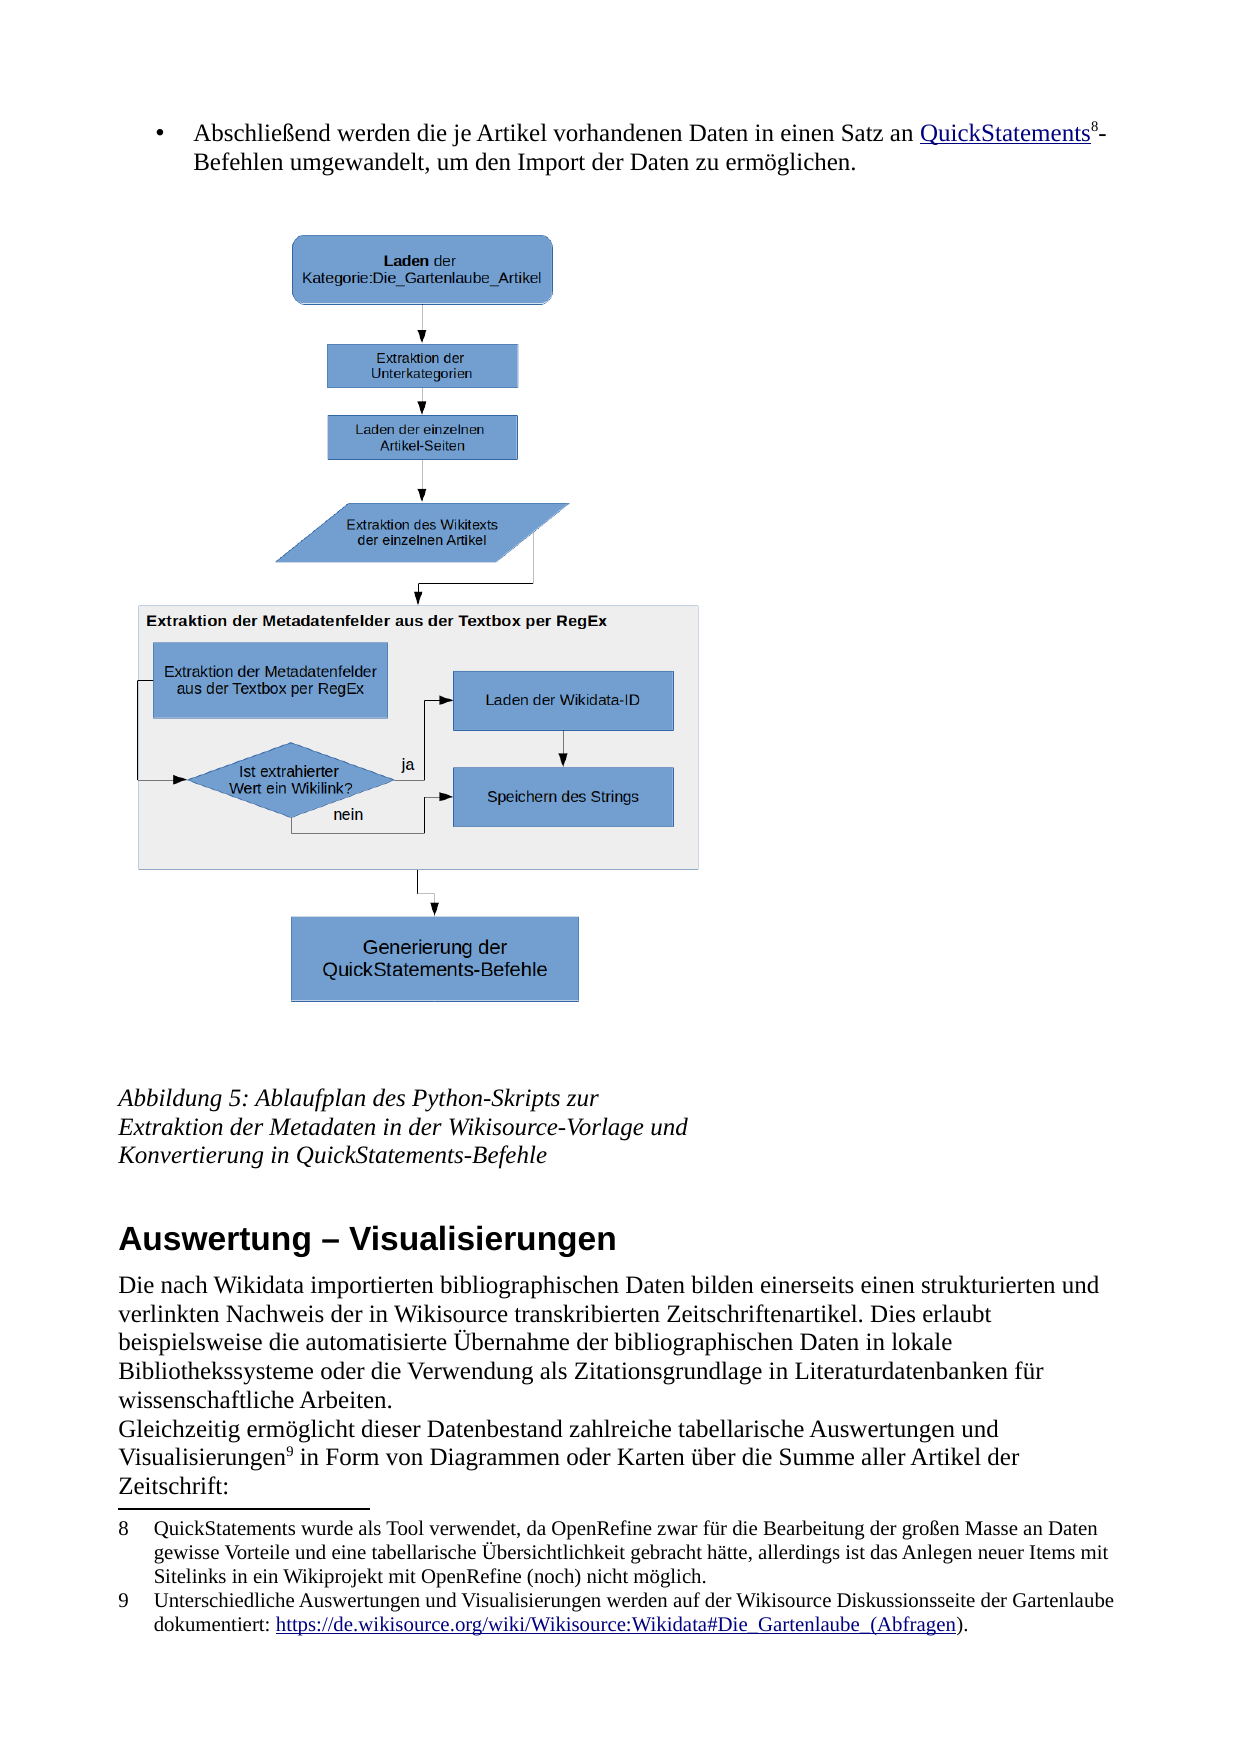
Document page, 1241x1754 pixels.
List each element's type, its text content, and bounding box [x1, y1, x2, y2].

text Gleichzeitig ermöglicht dieser Datenbestand zahlreiche tabellarische Auswertungen und Visualisierungen in Form von Diagrammen oder Karten über die Summe aller Artikel der Zeitschrift: [118, 1414, 1122, 1500]
picture [118, 216, 713, 1078]
text Abbildung 5: Ablaufplan des Python-Skripts zur Extraktion der Metadaten in der Wikisource-Vorlage und Konvertierung in QuickStatements-Befehle [118, 1078, 712, 1169]
text Unterschiedliche Auswertungen und Visualisierungen werden auf der Wikisource Diskussionsseite der Gartenlaube dokumentiert: https://de.wikisource.org/wiki/Wikisource:Wikidata#Die_Gartenlaube_(Abfragen). [118, 1588, 1122, 1636]
list QuickStatements wurde als Tool verwendet, da OpenRefine zwar für die Bearbeitung der großen Masse an Daten gewisse Vorteile und eine tabellarische Übersichtlichkeit gebracht hätte, allerdings ist das Anlegen neuer Items mit Sitelinks in ein Wikiprojekt mit OpenRefine (noch) nicht möglich. [118, 1516, 1122, 1588]
list Abschließend werden die je Artikel vorhandenen Daten in einen Satz an QuickStatements-Befehlen umgewandelt, um den Import der Daten zu ermöglichen. [156, 118, 1122, 176]
text Die nach Wikidata importierten bibliographischen Daten bilden einerseits einen strukturierten und verlinkten Nachweis der in Wikisource transkribierten Zeitschriftenartikel. Dies erlaubt beispielsweise die automatisierte Übernahme der bibliographischen Daten in lokale Bibliothekssysteme oder die Verwendung als Zitationsgrundlage in Literaturdatenbanken für wissenschaftliche Arbeiten. [118, 1270, 1122, 1414]
subtitle Auswertung – Visualisierungen [118, 1219, 1122, 1257]
